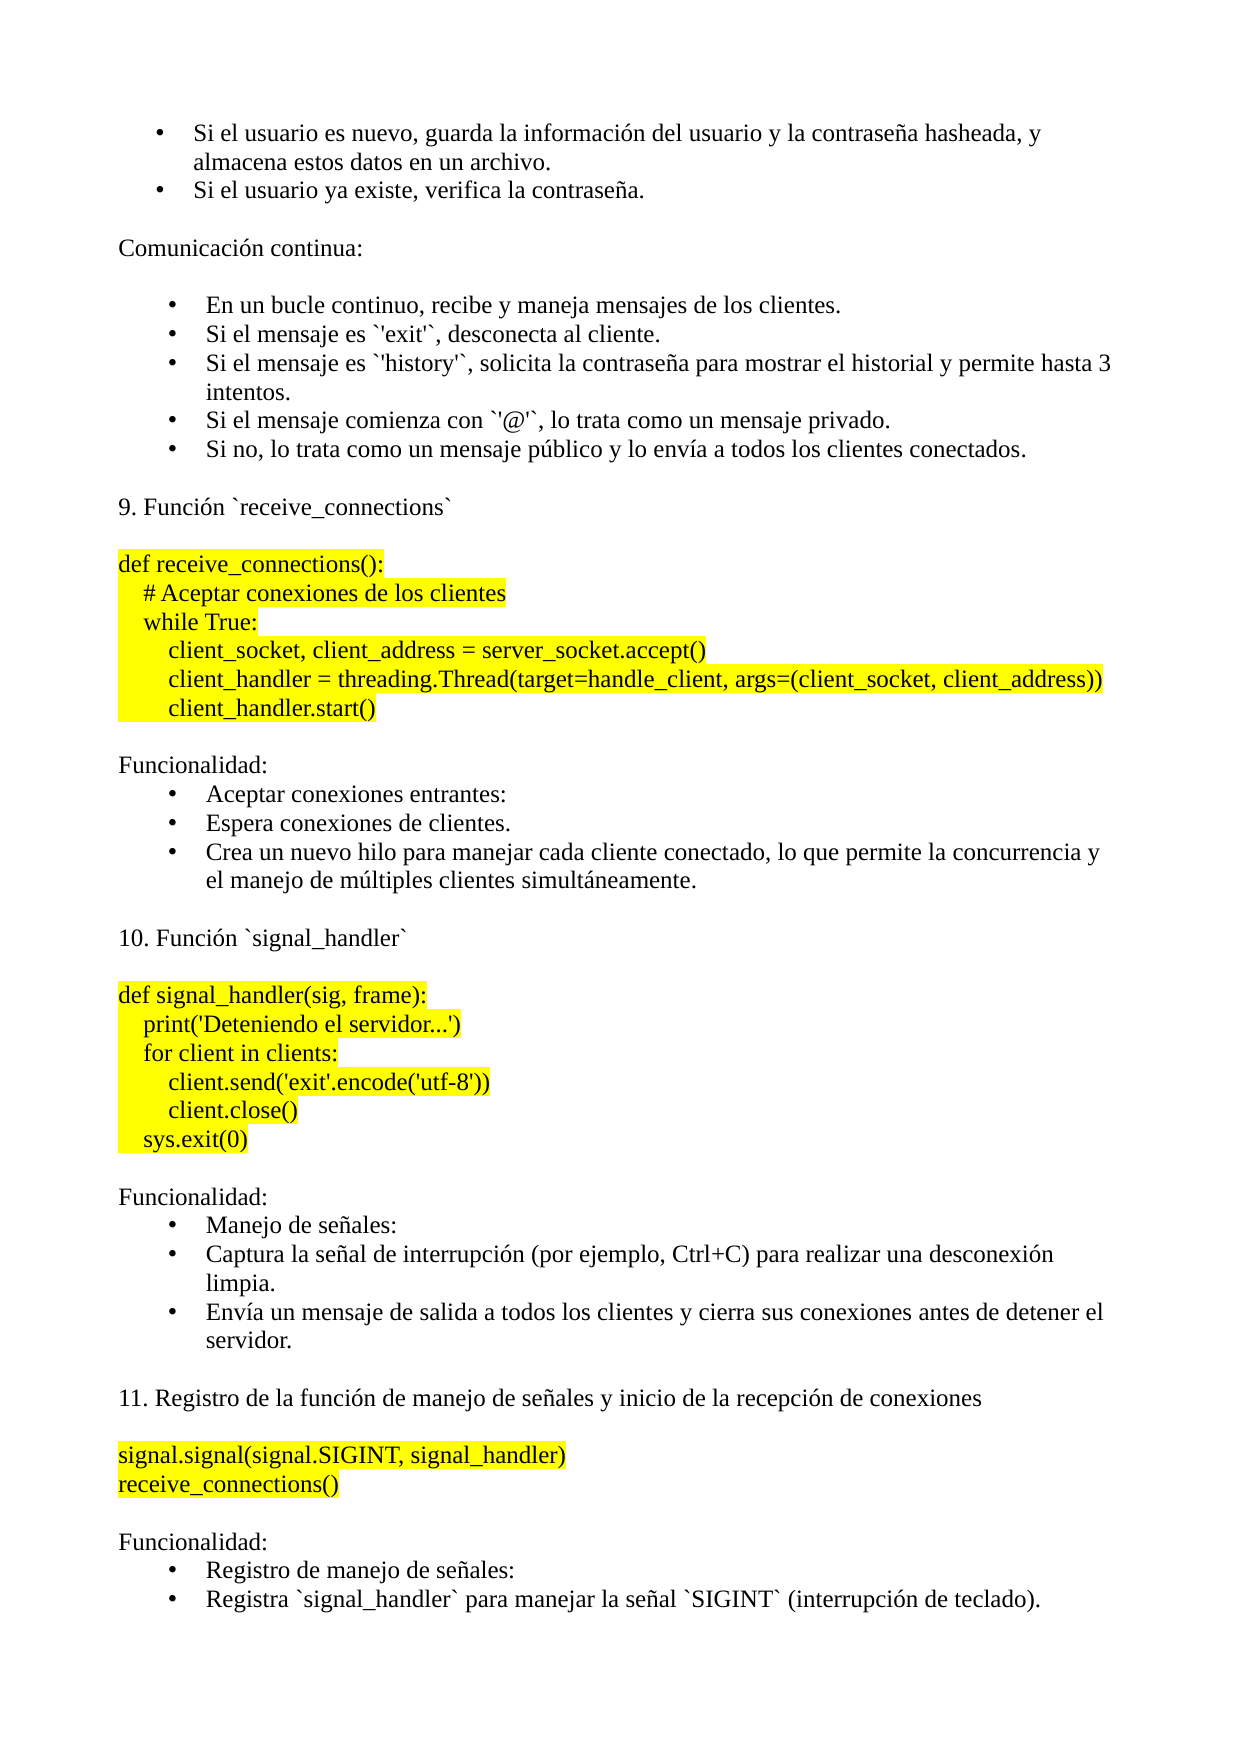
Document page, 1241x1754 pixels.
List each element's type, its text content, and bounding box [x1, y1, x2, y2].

list Aceptar conexiones entrantes: [168, 779, 1122, 808]
text receive_connections() [118, 1469, 1122, 1498]
text Funcionalidad: [118, 1527, 1122, 1556]
list Envía un mensaje de salida a todos los clientes y cierra sus conexiones antes de detener el servidor. [168, 1297, 1122, 1354]
text client_handler = threading.Thread(target=handle_client, args=(client_socket, client_address)) [118, 664, 1122, 693]
text def receive_connections(): [118, 549, 1122, 578]
text 11. Registro de la función de manejo de señales y inicio de la recepción de conexiones [118, 1383, 1122, 1412]
text client.close() [118, 1096, 1122, 1124]
list Si el usuario es nuevo, guarda la información del usuario y la contraseña hasheada, y almacena estos datos en un archivo. [156, 118, 1122, 176]
text client_socket, client_address = server_socket.accept() [118, 636, 1122, 664]
list Manejo de señales: [168, 1211, 1122, 1239]
list Crea un nuevo hilo para manejar cada cliente conectado, lo que permite la concurrencia y el manejo de múltiples clientes simultáneamente. [168, 837, 1122, 894]
text # Aceptar conexiones de los clientes [118, 578, 1122, 607]
text Funcionalidad: [118, 751, 1122, 779]
text 10. Función `signal_handler` [118, 923, 1122, 952]
list Captura la señal de interrupción (por ejemplo, Ctrl+C) para realizar una desconexión limpia. [168, 1239, 1122, 1297]
list Si el mensaje comienza con `'@'`, lo trata como un mensaje privado. [168, 406, 1122, 434]
list Si el usuario ya existe, verifica la contraseña. [156, 176, 1122, 204]
text client_handler.start() [118, 693, 1122, 722]
text for client in clients: [118, 1038, 1122, 1067]
list Espera conexiones de clientes. [168, 808, 1122, 837]
text sys.exit(0) [118, 1124, 1122, 1153]
text while True: [118, 607, 1122, 636]
text Comunicación continua: [118, 233, 1122, 262]
list Registro de manejo de señales: [168, 1556, 1122, 1584]
text 9. Función `receive_connections` [118, 492, 1122, 521]
list Si el mensaje es `'exit'`, desconecta al cliente. [168, 319, 1122, 348]
text Funcionalidad: [118, 1182, 1122, 1211]
list Registra `signal_handler` para manejar la señal `SIGINT` (interrupción de teclado). [168, 1584, 1122, 1613]
text print('Deteniendo el servidor...') [118, 1009, 1122, 1038]
list En un bucle continuo, recibe y maneja mensajes de los clientes. [168, 291, 1122, 319]
list Si el mensaje es `'history'`, solicita la contraseña para mostrar el historial y permite hasta 3 intentos. [168, 348, 1122, 406]
text def signal_handler(sig, frame): [118, 981, 1122, 1009]
text client.send('exit'.encode('utf-8')) [118, 1067, 1122, 1096]
list Si no, lo trata como un mensaje público y lo envía a todos los clientes conectados. [168, 434, 1122, 463]
text signal.signal(signal.SIGINT, signal_handler) [118, 1441, 1122, 1469]
